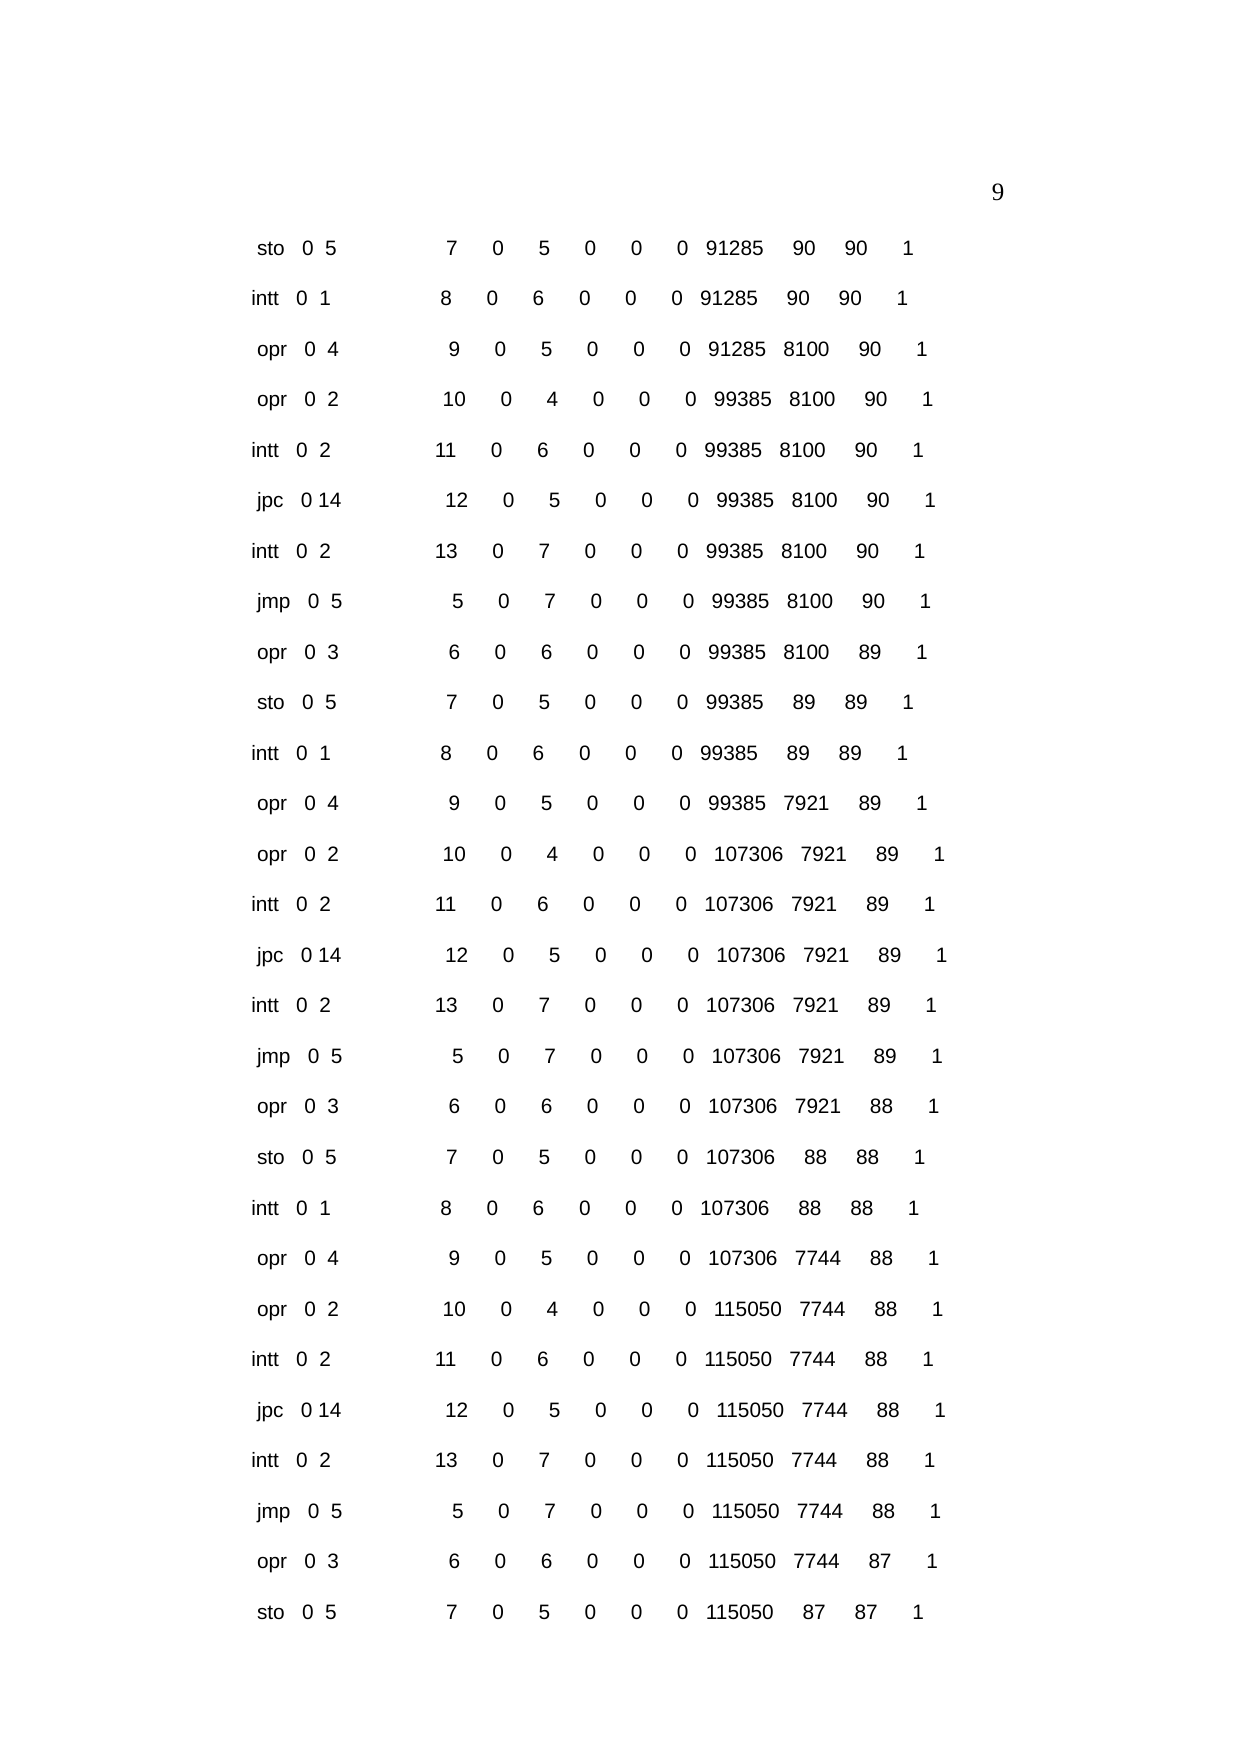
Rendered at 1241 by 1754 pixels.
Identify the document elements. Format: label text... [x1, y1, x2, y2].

text jpc 0 14 12 0 5 0 0 0 115050 7744 88 1 [251, 1397, 1122, 1421]
text sto 0 5 7 0 5 0 0 0 99385 89 89 1 [251, 690, 1122, 714]
text opr 0 3 6 0 6 0 0 0 107306 7921 88 1 [251, 1094, 1122, 1118]
text opr 0 2 10 0 4 0 0 0 115050 7744 88 1 [251, 1296, 1122, 1320]
text sto 0 5 7 0 5 0 0 0 91285 90 90 1 [251, 235, 1122, 259]
text opr 0 2 10 0 4 0 0 0 107306 7921 89 1 [251, 842, 1122, 866]
text jmp 0 5 5 0 7 0 0 0 99385 8100 90 1 [251, 589, 1122, 613]
text opr 0 4 9 0 5 0 0 0 107306 7744 88 1 [251, 1246, 1122, 1270]
text intt 0 1 8 0 6 0 0 0 91285 90 90 1 [251, 286, 1122, 310]
text jpc 0 14 12 0 5 0 0 0 107306 7921 89 1 [251, 943, 1122, 967]
text intt 0 2 11 0 6 0 0 0 115050 7744 88 1 [251, 1347, 1122, 1371]
text intt 0 2 11 0 6 0 0 0 107306 7921 89 1 [251, 892, 1122, 916]
text jmp 0 5 5 0 7 0 0 0 107306 7921 89 1 [251, 1044, 1122, 1068]
text jmp 0 5 5 0 7 0 0 0 115050 7744 88 1 [251, 1498, 1122, 1522]
text opr 0 4 9 0 5 0 0 0 91285 8100 90 1 [251, 336, 1122, 360]
text sto 0 5 7 0 5 0 0 0 107306 88 88 1 [251, 1145, 1122, 1169]
text jpc 0 14 12 0 5 0 0 0 99385 8100 90 1 [251, 488, 1122, 512]
text intt 0 1 8 0 6 0 0 0 107306 88 88 1 [251, 1195, 1122, 1219]
text intt 0 1 8 0 6 0 0 0 99385 89 89 1 [251, 741, 1122, 764]
text opr 0 3 6 0 6 0 0 0 99385 8100 89 1 [251, 639, 1122, 663]
text intt 0 2 11 0 6 0 0 0 99385 8100 90 1 [251, 437, 1122, 461]
text opr 0 2 10 0 4 0 0 0 99385 8100 90 1 [251, 387, 1122, 411]
text opr 0 4 9 0 5 0 0 0 99385 7921 89 1 [251, 791, 1122, 815]
text intt 0 2 13 0 7 0 0 0 115050 7744 88 1 [251, 1448, 1122, 1472]
text intt 0 2 13 0 7 0 0 0 99385 8100 90 1 [251, 538, 1122, 562]
text opr 0 3 6 0 6 0 0 0 115050 7744 87 1 [251, 1549, 1122, 1573]
text sto 0 5 7 0 5 0 0 0 115050 87 87 1 [251, 1599, 1122, 1623]
text intt 0 2 13 0 7 0 0 0 107306 7921 89 1 [251, 993, 1122, 1017]
